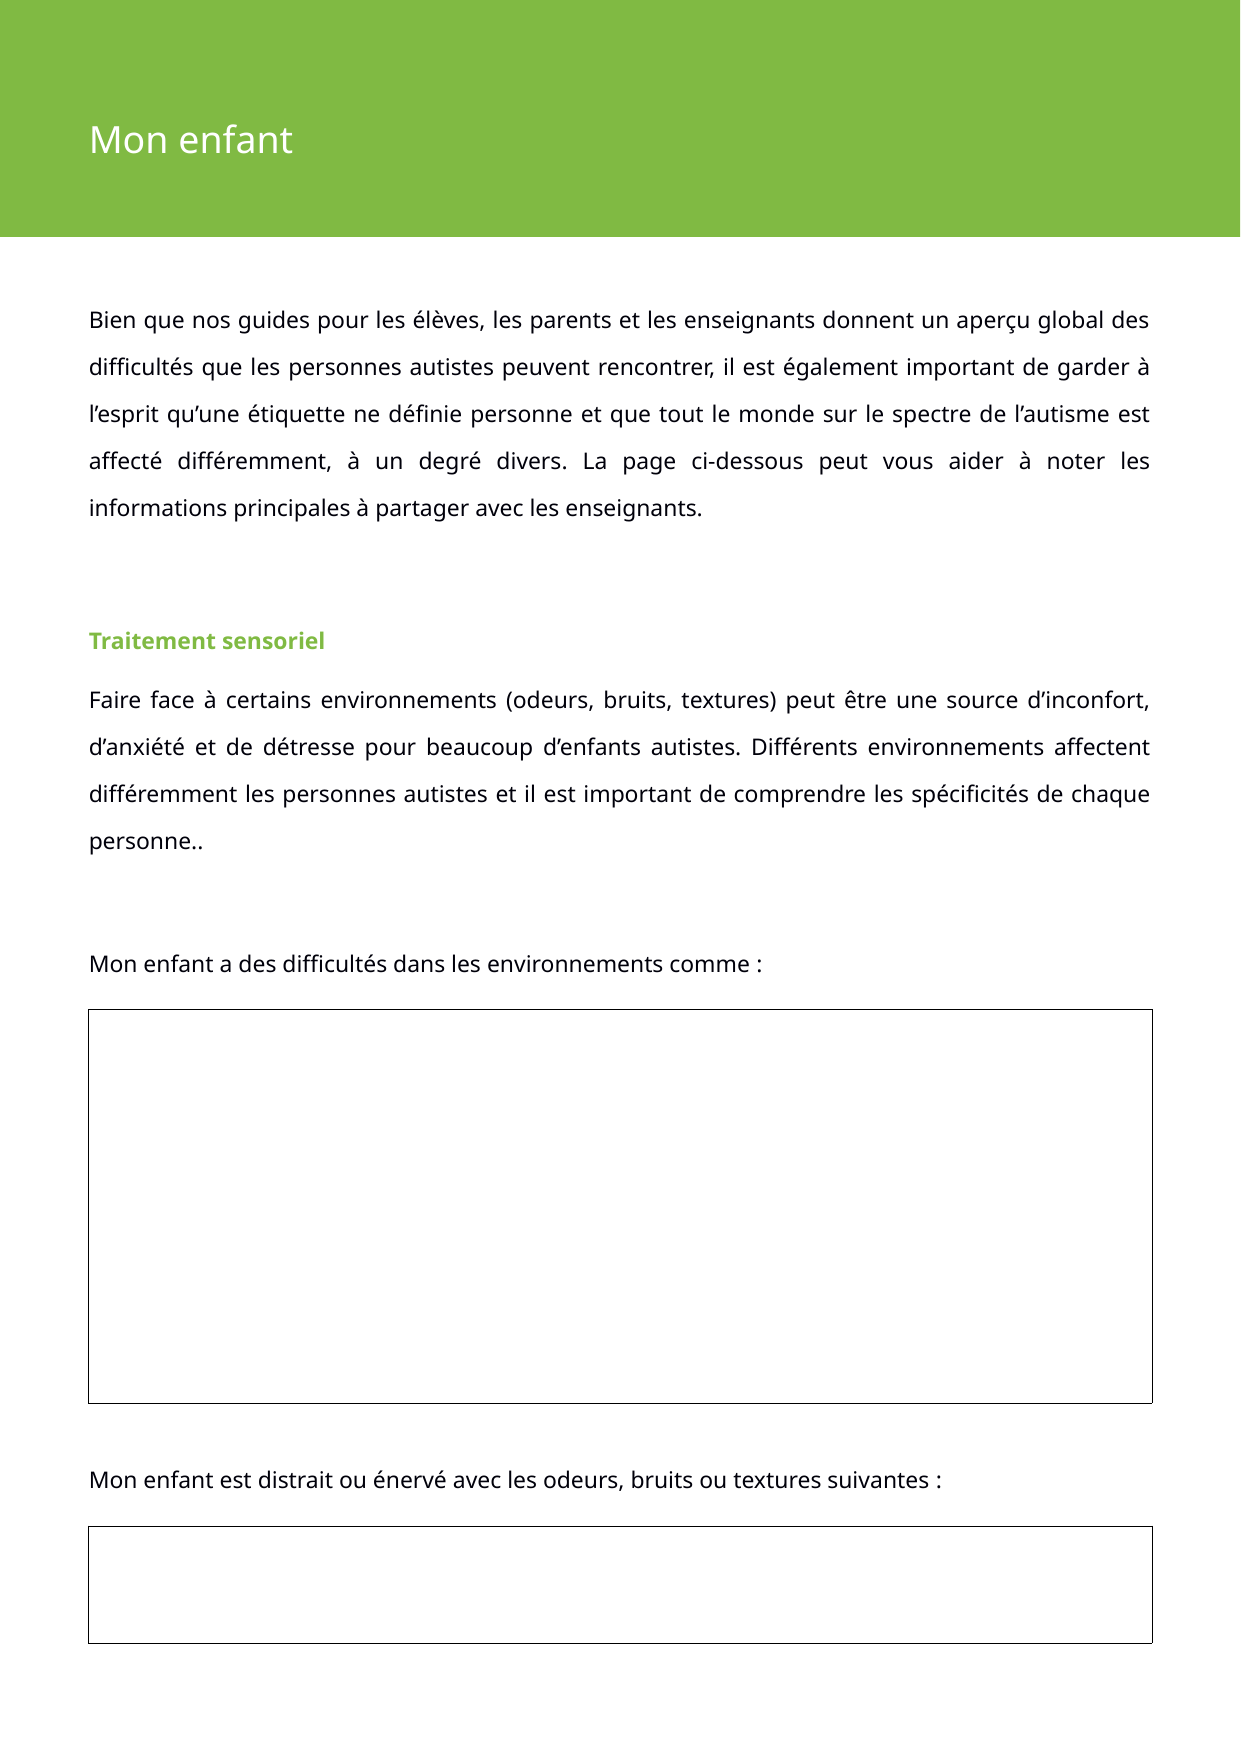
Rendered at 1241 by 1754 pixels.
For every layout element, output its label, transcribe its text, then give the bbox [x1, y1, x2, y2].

table_header [89, 1527, 1152, 1642]
text Bien que nos guides pour les élèves, les parents et les enseignants donnent un aperçu global des difficultés que les personnes autistes peuvent rencontrer, il est également important de garder à l’esprit qu’une étiquette ne définie personne et que tout le monde sur le spectre de l’autisme est affecté différemment, à un degré divers. La page ci-dessous peut vous aider à noter les informations principales à partager avec les enseignants. [88, 304, 1152, 523]
subtitle Traitement sensoriel [88, 625, 1152, 656]
text Mon enfant a des difficultés dans les environnements comme : [88, 948, 1152, 979]
subtitle Mon enfant [88, 113, 1152, 164]
text Faire face à certains environnements (odeurs, bruits, textures) peut être une source d’inconfort, d’anxiété et de détresse pour beaucoup d’enfants autistes. Différents environnements affectent différemment les personnes autistes et il est important de comprendre les spécificités de chaque personne.. [88, 684, 1152, 856]
text Mon enfant est distrait ou énervé avec les odeurs, bruits ou textures suivantes : [88, 1464, 1152, 1495]
table_header [89, 1010, 1152, 1403]
